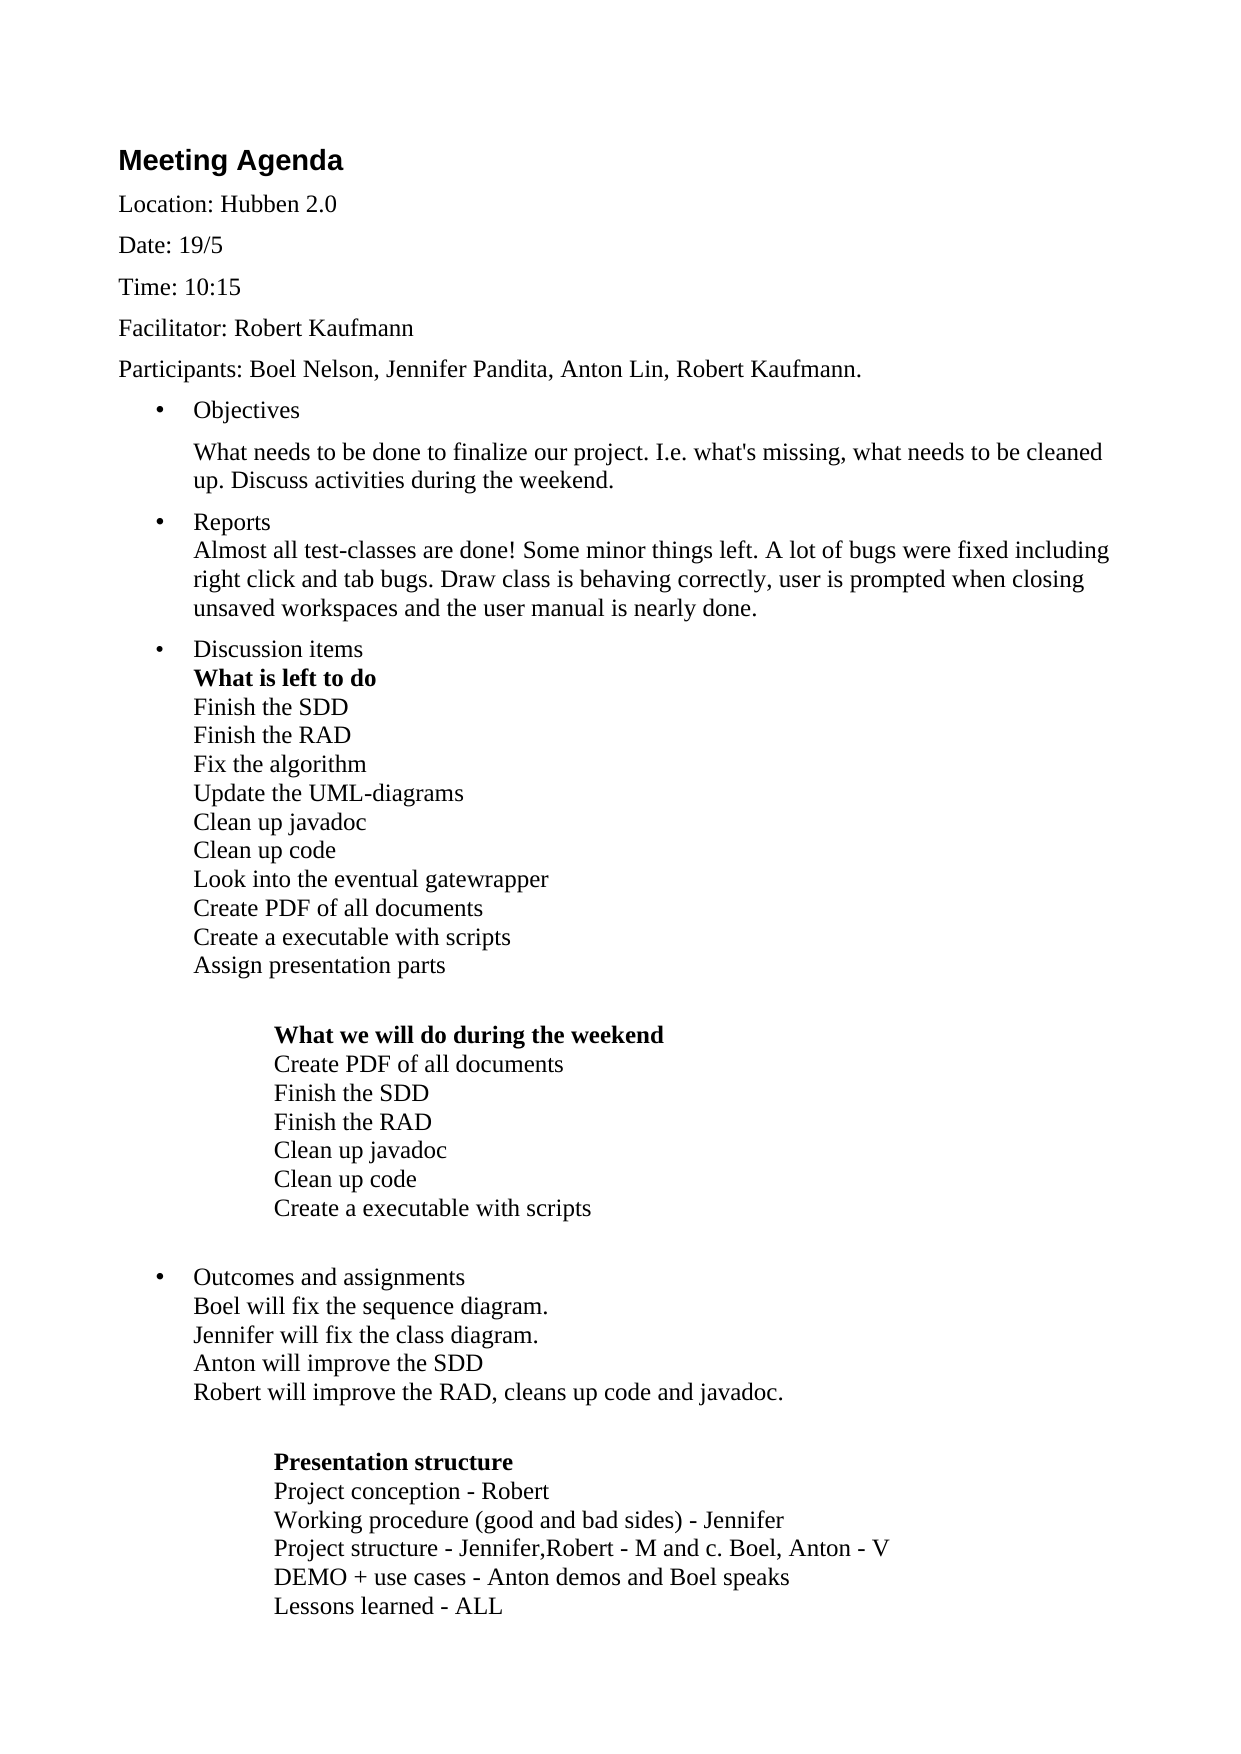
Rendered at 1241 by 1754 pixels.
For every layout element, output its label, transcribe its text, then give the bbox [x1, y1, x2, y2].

text Participants: Boel Nelson, Jennifer Pandita, Anton Lin, Robert Kaufmann. [118, 354, 1122, 383]
text Time: 10:15 [118, 272, 1122, 300]
text Date: 19/5 [118, 230, 1122, 259]
text What needs to be done to finalize our project. I.e. what's missing, what needs to be cleaned up. Discuss activities during the weekend. [193, 437, 1122, 494]
text Facilitator: Robert Kaufmann [118, 313, 1122, 342]
text What we will do during the weekend Create PDF of all documents Finish the SDD Finish the RAD Clean up javadoc Clean up code Create a executable with scripts [156, 992, 1122, 1250]
list Discussion items What is left to do Finish the SDD Finish the RAD Fix the algorithm Update the UML-diagrams Clean up javadoc Clean up code Look into the eventual gatewrapper Create PDF of all documents Create a executable with scripts Assign presentation parts [156, 634, 1122, 979]
text Location: Hubben 2.0 [118, 189, 1122, 218]
list Objectives [156, 395, 1122, 424]
text Presentation structure Project conception - Robert Working procedure (good and bad sides) - Jennifer Project structure - Jennifer,Robert - M and c. Boel, Anton - V DEMO + use cases - Anton demos and Boel speaks Lessons learned - ALL [156, 1447, 1122, 1620]
text Meeting Agenda [118, 143, 1122, 177]
list Reports Almost all test-classes are done! Some minor things left. A lot of bugs were fixed including right click and tab bugs. Draw class is behaving correctly, user is prompted when closing unsaved workspaces and the user manual is nearly done. [156, 507, 1122, 622]
list Outcomes and assignments Boel will fix the sequence diagram. Jennifer will fix the class diagram. Anton will improve the SDD Robert will improve the RAD, cleans up code and javadoc. [156, 1262, 1122, 1435]
